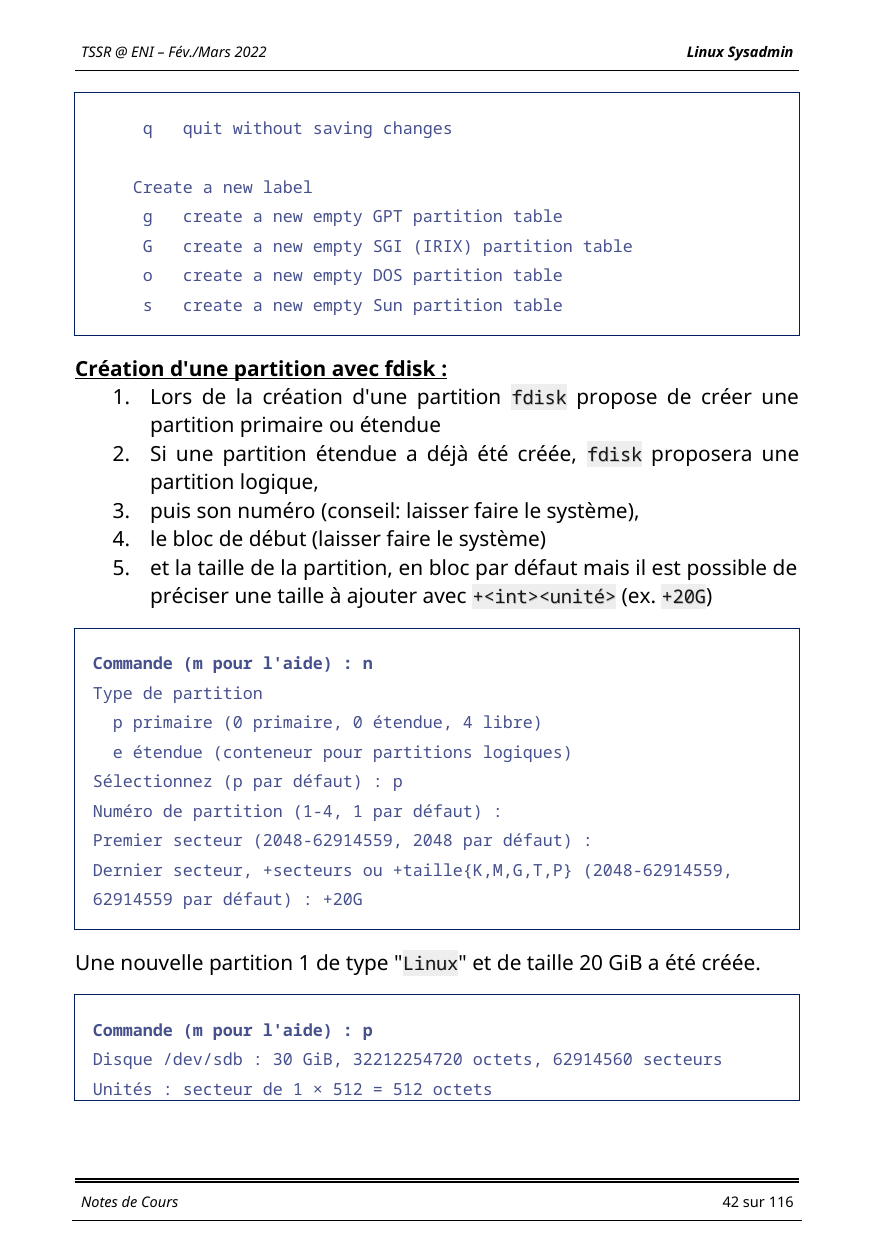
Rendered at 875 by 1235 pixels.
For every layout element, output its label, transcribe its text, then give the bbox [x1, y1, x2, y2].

text e étendue (conteneur pour partitions logiques) [75, 716, 799, 745]
text Une nouvelle partition 1 de type "Linux" et de taille 20 GiB a été créée. [75, 948, 799, 976]
text Type de partition [75, 657, 799, 686]
text Create a new label [75, 151, 799, 181]
text Premier secteur (2048‐62914559, 2048 par défaut) : [75, 804, 799, 834]
list Si une partition étendue a déjà été créée, fdisk proposera une partition logique, [112, 439, 799, 496]
list puis son numéro (conseil: laisser faire le système), [112, 496, 799, 524]
text Commande (m pour l'aide) : n [75, 629, 799, 657]
list le bloc de début (laisser faire le système) [112, 524, 799, 553]
list Lors de la création d'une partition fdisk propose de créer une partition primaire ou étendue [112, 382, 799, 439]
text Commande (m pour l'aide) : p [75, 995, 799, 1023]
text Dernier secteur, +secteurs ou +taille{K,M,G,T,P} (2048‐62914559, 62914559 par défaut) : +20G [75, 834, 799, 929]
list et la taille de la partition, en bloc par défaut mais il est possible de préciser une taille à ajouter avec +<int><unité> (ex. +20G) [112, 553, 799, 610]
text G create a new empty SGI (IRIX) partition table [75, 210, 799, 239]
text q quit without saving changes [75, 93, 799, 140]
text Création d'une partition avec fdisk : [75, 354, 799, 382]
text o create a new empty DOS partition table [75, 239, 799, 269]
text Disque /dev/sdb : 30 GiB, 32212254720 octets, 62914560 secteurs [75, 1023, 799, 1053]
text s create a new empty Sun partition table [75, 269, 799, 335]
text Unités : secteur de 1 × 512 = 512 octets [75, 1053, 799, 1100]
text p primaire (0 primaire, 0 étendue, 4 libre) [75, 686, 799, 716]
text Numéro de partition (1‐4, 1 par défaut) : [75, 775, 799, 804]
text Sélectionnez (p par défaut) : p [75, 745, 799, 775]
text g create a new empty GPT partition table [75, 181, 799, 210]
